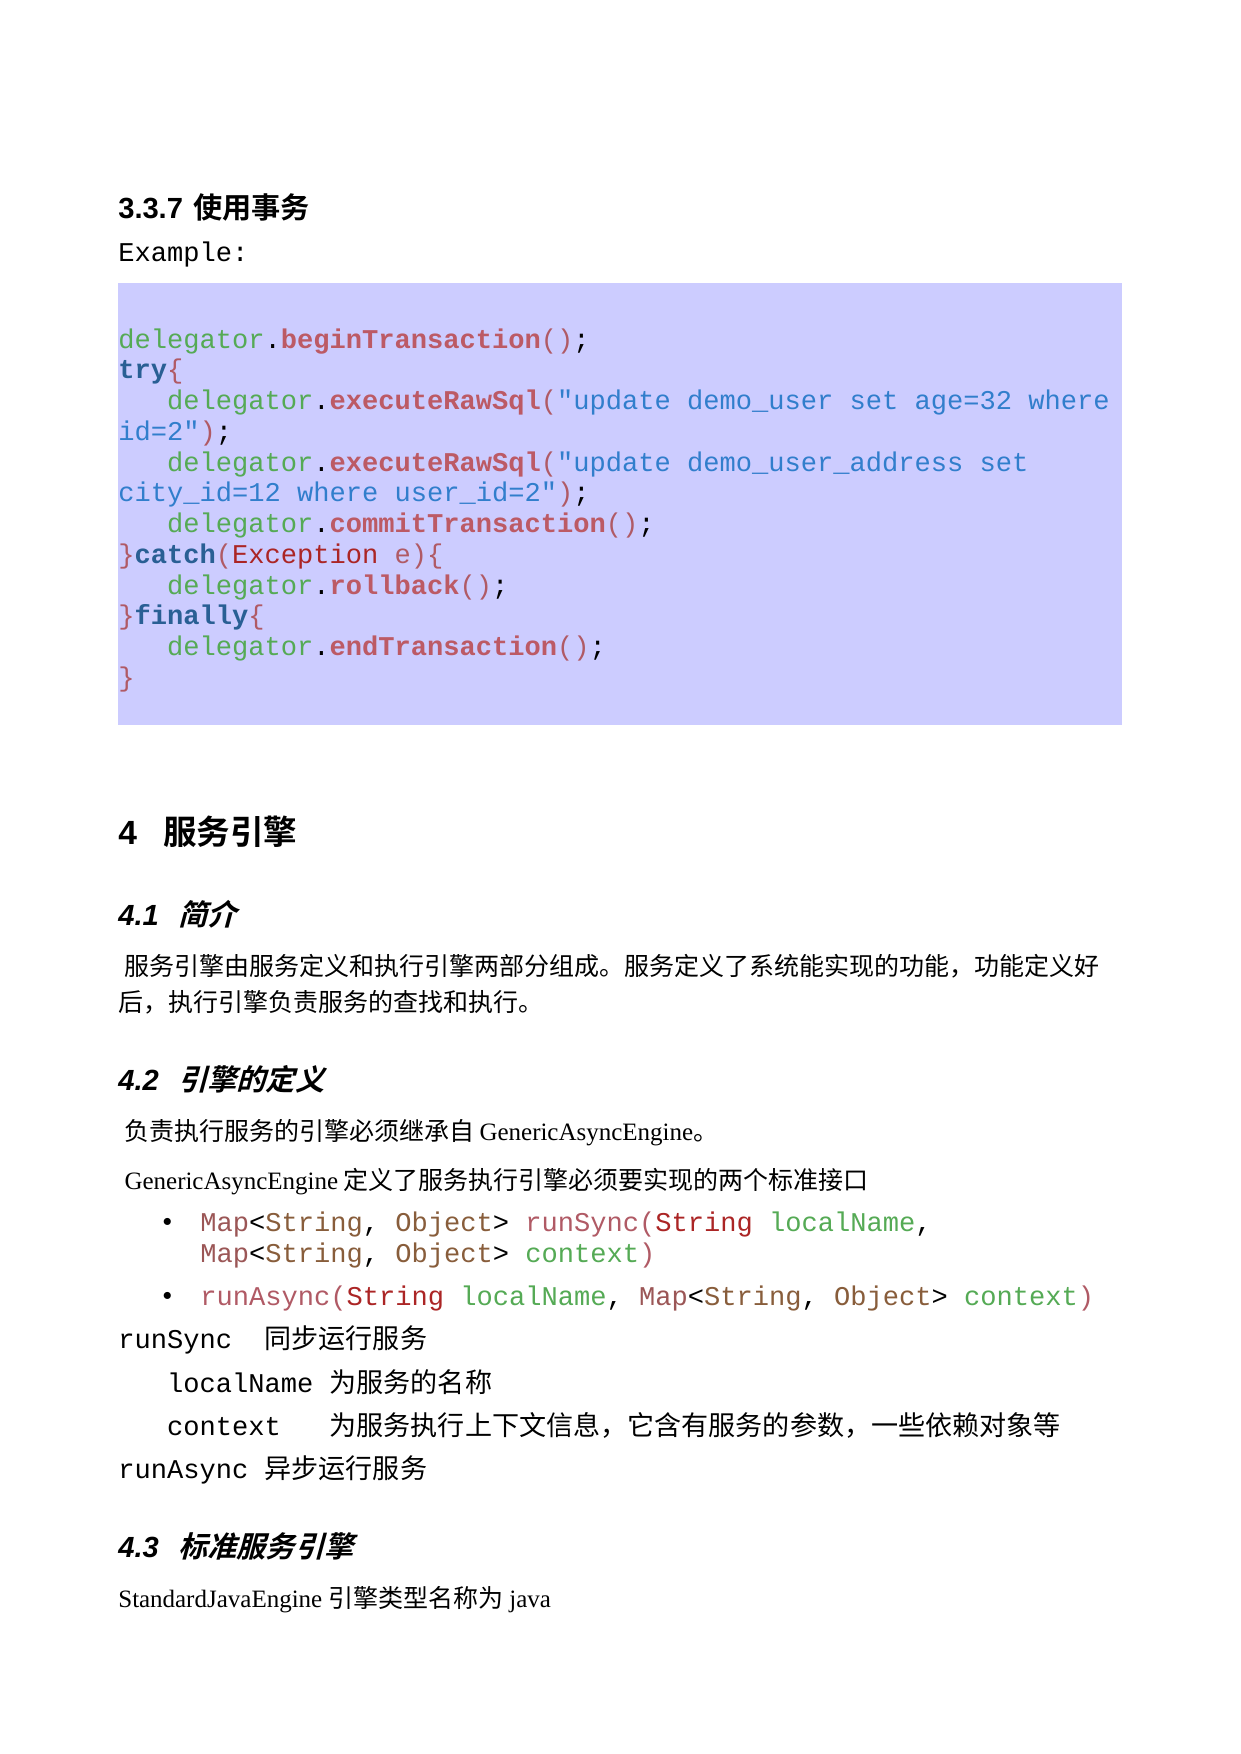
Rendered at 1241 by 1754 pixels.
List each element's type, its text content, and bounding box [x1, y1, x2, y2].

text delegator.executeRawSql("update demo_user_address set city_id=12 where user_id=2"); [118, 448, 1122, 510]
subtitle 服务引擎 [118, 806, 1122, 854]
list runAsync(String localName, Map<String, Object> context) [163, 1283, 1122, 1314]
subtitle 引擎的定义 [118, 1057, 1122, 1099]
text context 为服务执行上下文信息，它含有服务的参数，一些依赖对象等 [118, 1413, 1122, 1443]
list Map<String, Object> runSync(String localName, Map<String, Object> context) [163, 1209, 1122, 1270]
text 负责执行服务的引擎必须继承自GenericAsyncEngine。 [118, 1111, 1122, 1148]
text delegator.rollback(); [118, 571, 1122, 602]
subtitle 使用事务 [118, 184, 1122, 227]
text delegator.endTransaction(); [118, 633, 1122, 664]
text runSync 同步运行服务 [118, 1326, 1122, 1357]
text delegator.commitTransaction(); [118, 510, 1122, 541]
text localName 为服务的名称 [118, 1369, 1122, 1400]
text }catch(Exception e){ [118, 541, 1122, 571]
text GenericAsyncEngine定义了服务执行引擎必须要实现的两个标准接口 [118, 1160, 1122, 1196]
text delegator.executeRawSql("update demo_user set age=32 where id=2"); [118, 387, 1122, 448]
text }finally{ [118, 602, 1122, 633]
text Example: [118, 239, 1122, 270]
text delegator.beginTransaction(); [118, 326, 1122, 356]
text StandardJavaEngine 引擎类型名称为 java [118, 1579, 1122, 1615]
subtitle 简介 [118, 892, 1122, 934]
subtitle 标准服务引擎 [118, 1524, 1122, 1566]
text 服务引擎由服务定义和执行引擎两部分组成。服务定义了系统能实现的功能，功能定义好后，执行引擎负责服务的查找和执行。 [118, 947, 1122, 1019]
text } [118, 664, 1122, 694]
text try{ [118, 356, 1122, 387]
text runAsync 异步运行服务 [118, 1456, 1122, 1487]
